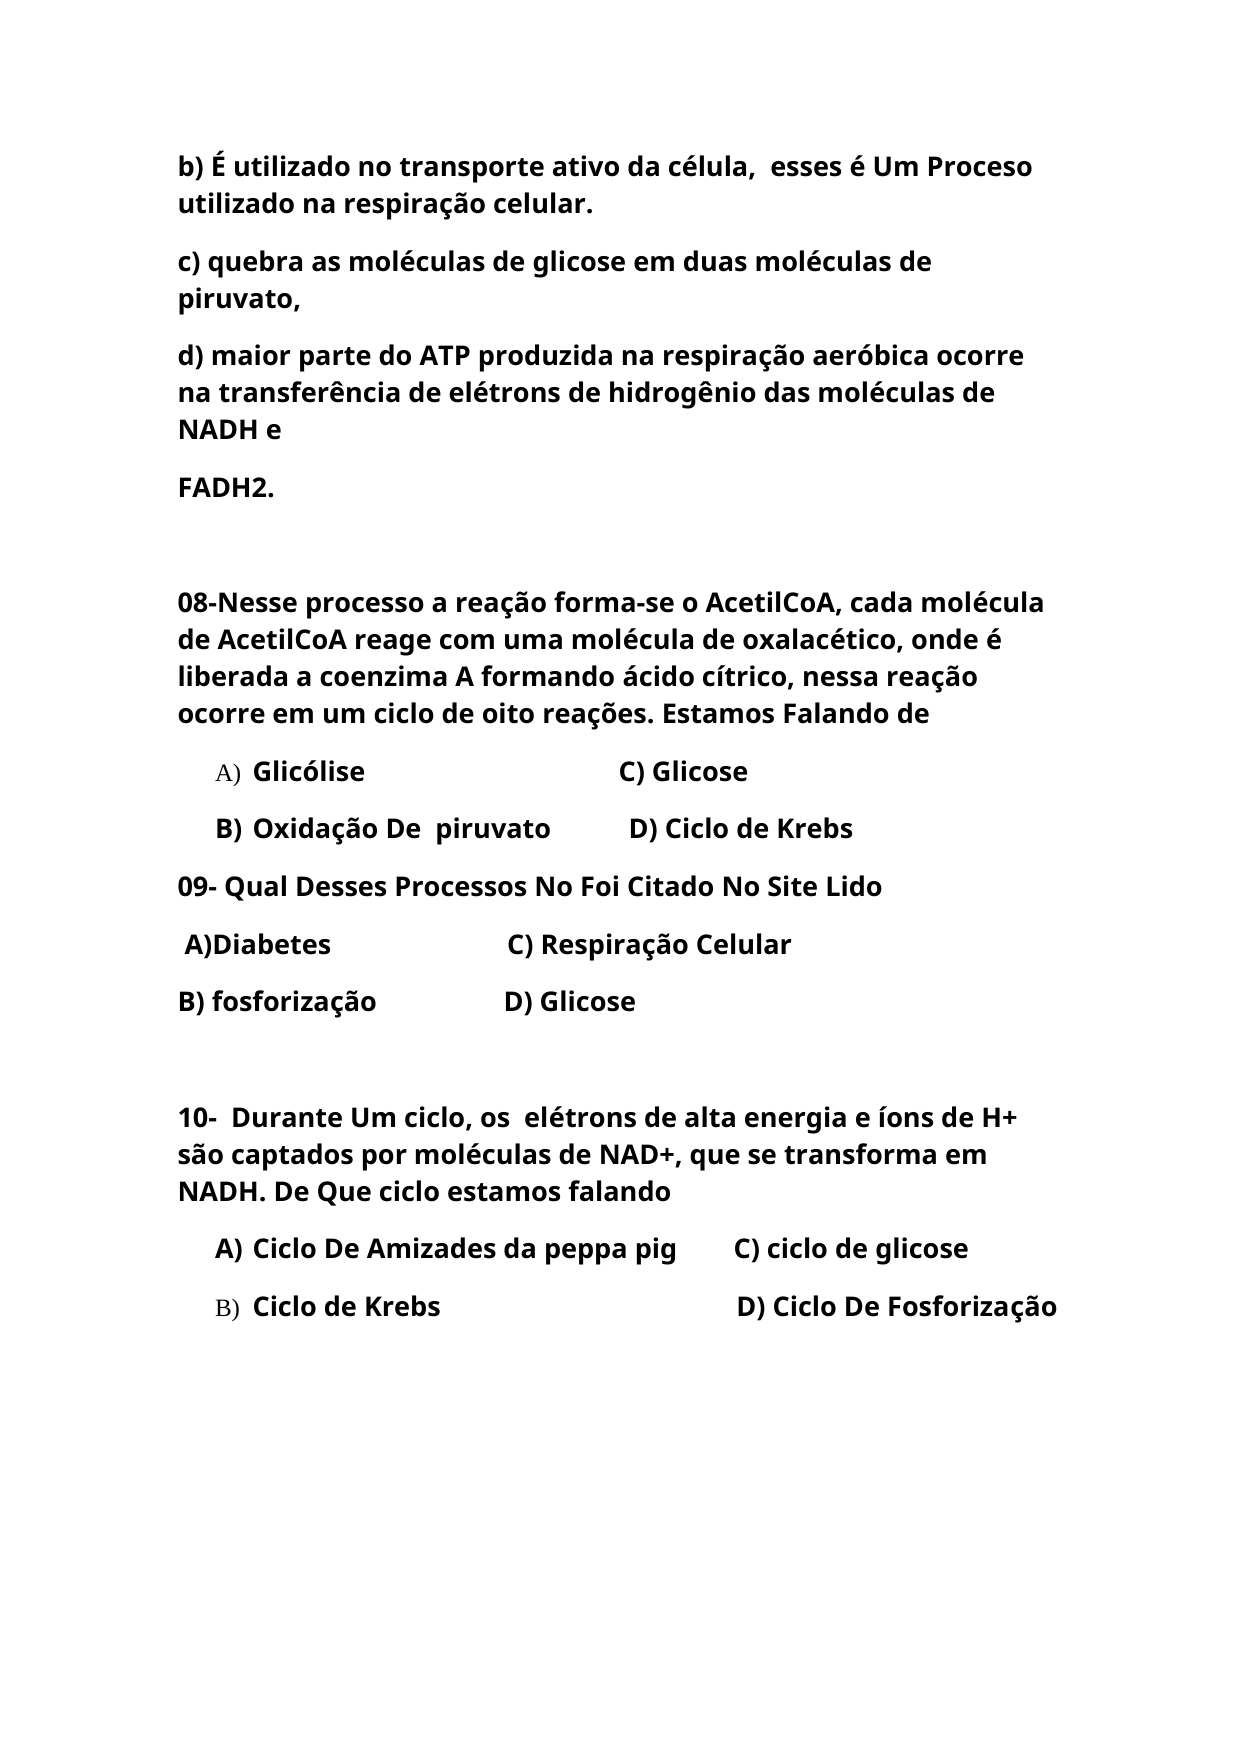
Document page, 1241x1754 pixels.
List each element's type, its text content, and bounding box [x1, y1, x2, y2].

text 08-Nesse processo a reação forma-se o AcetilCoA, cada molécula de AcetilCoA reage com uma molécula de oxalacético, onde é liberada a coenzima A formando ácido cítrico, nessa reação ocorre em um ciclo de oito reações. Estamos Falando de [177, 584, 1063, 731]
list Ciclo De Amizades da peppa pig C) ciclo de glicose [215, 1230, 1063, 1267]
text b) É utilizado no transporte ativo da célula, esses é Um Proceso utilizado na respiração celular. [177, 148, 1063, 221]
text 09- Qual Desses Processos No Foi Citado No Site Lido [177, 867, 1063, 904]
text d) maior parte do ATP produzida na respiração aeróbica ocorre na transferência de elétrons de hidrogênio das moléculas de NADH e [177, 337, 1063, 447]
list Glicólise C) Glicose [215, 752, 1063, 789]
list Oxidação De piruvato D) Ciclo de Krebs [215, 810, 1063, 847]
text c) quebra as moléculas de glicose em duas moléculas de piruvato, [177, 242, 1063, 316]
text FADH2. [177, 468, 1063, 505]
text B) fosforização D) Glicose [177, 983, 1063, 1020]
list Ciclo de Krebs D) Ciclo De Fosforização [215, 1287, 1063, 1324]
text 10- Durante Um ciclo, os elétrons de alta energia e íons de H+ são captados por moléculas de NAD+, que se transforma em NADH. De Que ciclo estamos falando [177, 1098, 1063, 1209]
text A)Diabetes C) Respiração Celular [177, 925, 1063, 962]
